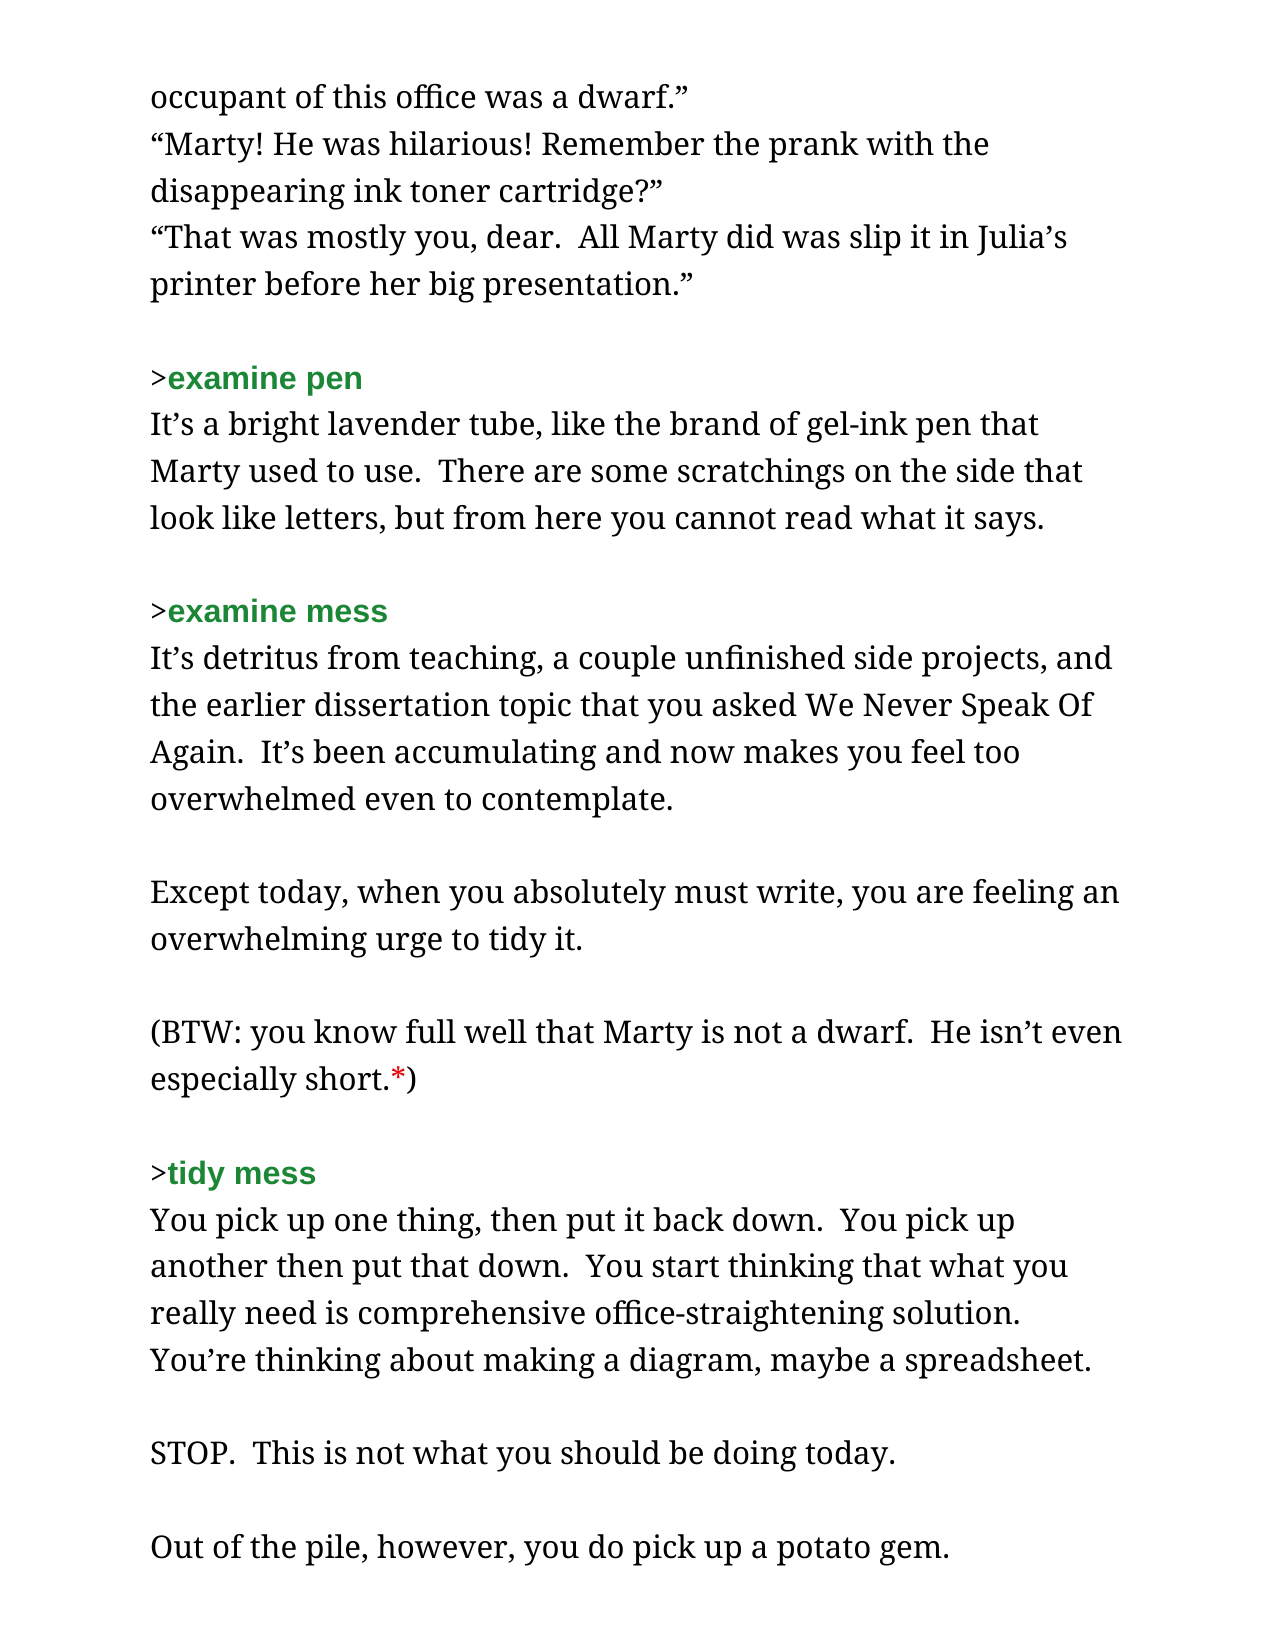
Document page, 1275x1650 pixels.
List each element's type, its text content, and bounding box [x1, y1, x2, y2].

text Out of the pile, however, you do pick up a potato gem. [150, 1525, 1125, 1567]
text STOP. This is not what you should be doing today. [150, 1431, 1125, 1474]
text Except today, when you absolutely must write, you are feeling an overwhelming urge to tidy it. [150, 870, 1125, 959]
text It’s a bright lavender tube, like the brand of gel-ink pen that Marty used to use. There are some scratchings on the side that look like letters, but from here you cannot read what it says. [150, 402, 1125, 538]
text “Marty! He was hilarious! Remember the prank with the disappearing ink toner cartridge?” [150, 122, 1125, 211]
text (BTW: you know full well that Marty is not a dwarf. He isn’t even especially short.*) [150, 1010, 1125, 1100]
text It’s detritus from teaching, a couple unfinished side projects, and the earlier dissertation topic that you asked We Never Speak Of Again. It’s been accumulating and now makes you feel too overwhelmed even to contemplate. [150, 636, 1125, 819]
text >tidy mess [150, 1151, 1125, 1193]
text You pick up one thing, then put it back down. You pick up another then put that down. You start thinking that what you really need is comprehensive office-straightening solution. You’re thinking about making a diagram, maybe a spreadsheet. [150, 1197, 1125, 1380]
text >examine pen [150, 356, 1125, 398]
text occupant of this office was a dwarf.” [150, 75, 1125, 118]
text “That was mostly you, dear. All Marty did was slip it in Julia’s printer before her big presentation.” [150, 215, 1125, 305]
text >examine mess [150, 589, 1125, 632]
